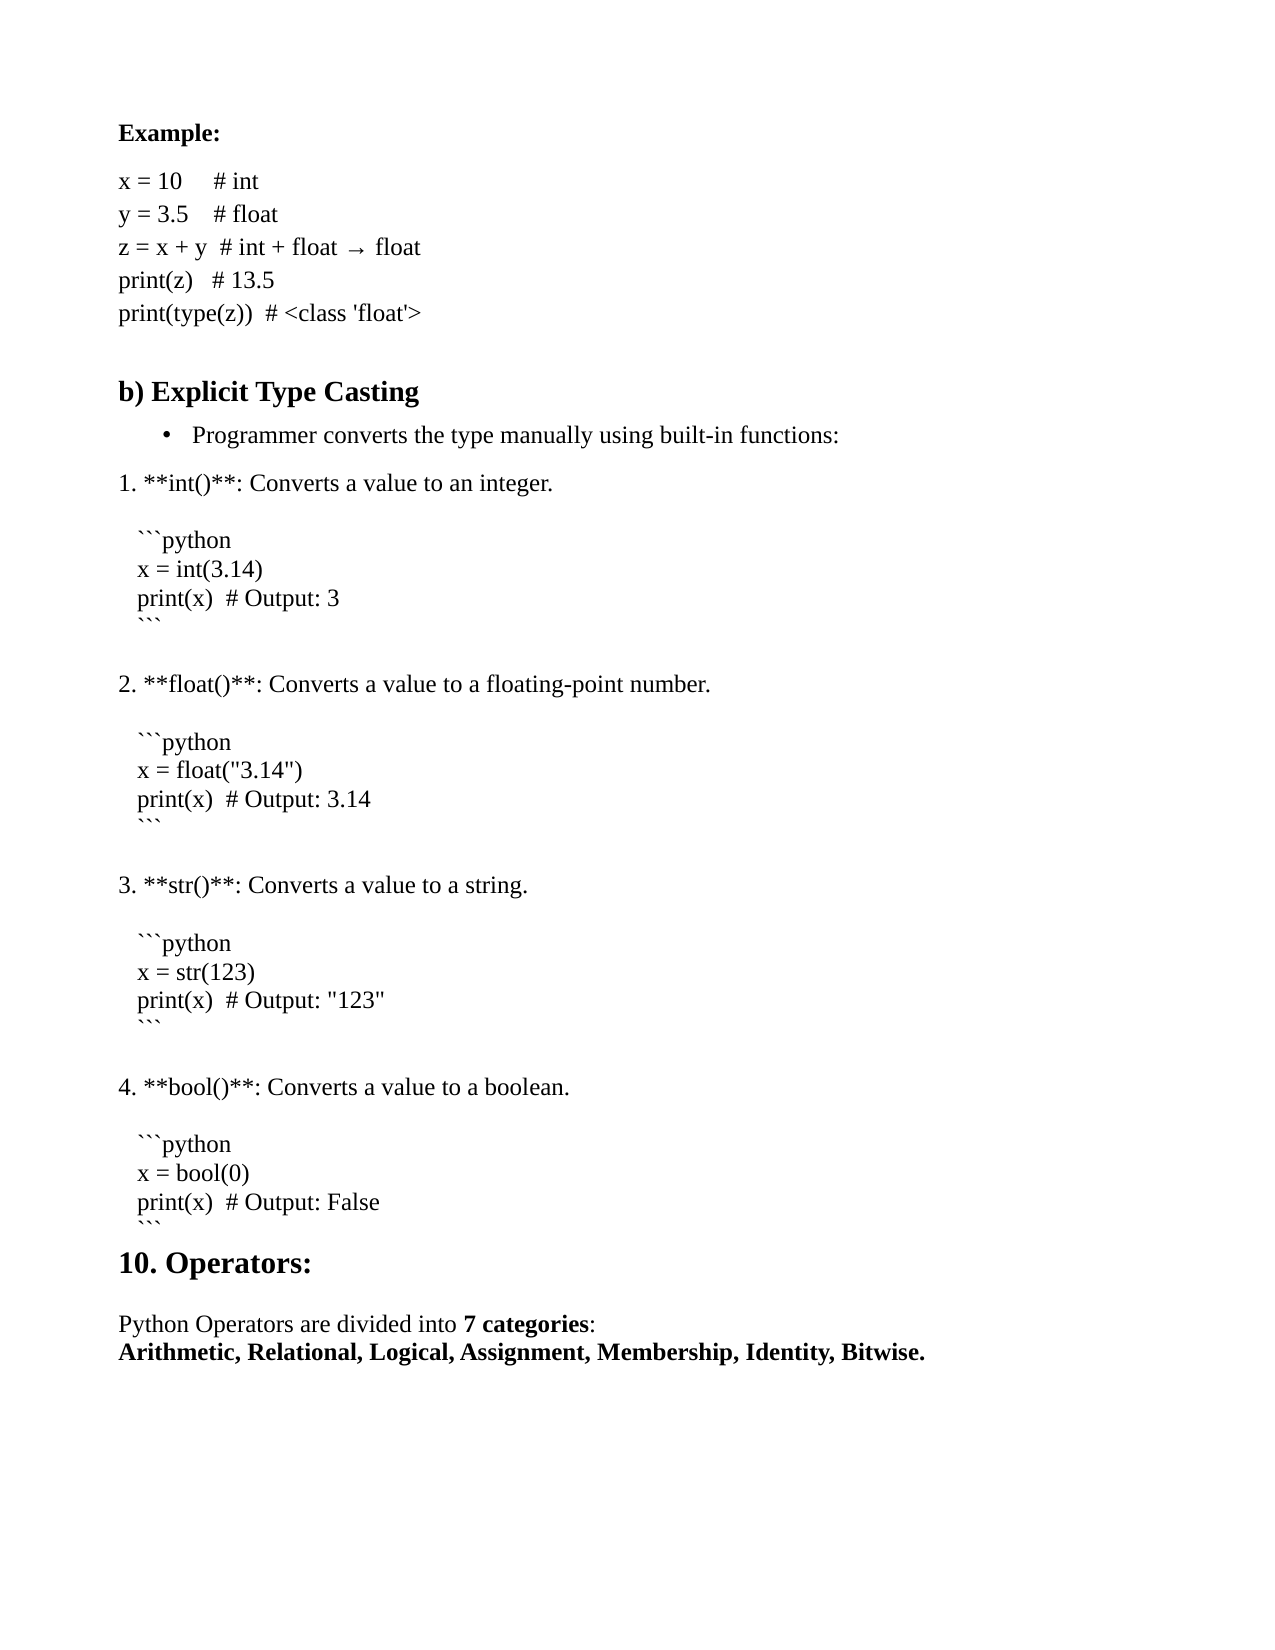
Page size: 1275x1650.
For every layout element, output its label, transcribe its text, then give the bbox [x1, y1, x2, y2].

subtitle b) Explicit Type Casting [118, 374, 1157, 408]
text x = bool(0) [118, 1158, 1157, 1187]
text ``` [118, 1215, 1157, 1244]
text x = int(3.14) [118, 554, 1157, 583]
text print(x) # Output: 3 [118, 583, 1157, 612]
text y = 3.5 # float [118, 199, 1157, 227]
text print(x) # Output: False [118, 1187, 1157, 1215]
text print(z) # 13.5 [118, 265, 1157, 293]
text 2. **float()**: Converts a value to a floating-point number. [118, 669, 1157, 698]
text ``` [118, 1014, 1157, 1043]
text ```python [118, 1129, 1157, 1158]
text 4. **bool()**: Converts a value to a boolean. [118, 1072, 1157, 1100]
text x = 10 # int [118, 166, 1157, 194]
text ```python [118, 928, 1157, 957]
text ```python [118, 727, 1157, 755]
text Python Operators are divided into 7 categories: Arithmetic, Relational, Logical, Assignment, Membership, Identity, Bitwise. [118, 1309, 1157, 1366]
text x = float("3.14") [118, 755, 1157, 784]
list Programmer converts the type manually using built-in functions: [162, 420, 1157, 449]
text x = str(123) [118, 957, 1157, 985]
text z = x + y # int + float → float [118, 232, 1157, 261]
text 1. **int()**: Converts a value to an integer. [118, 468, 1157, 497]
text 3. **str()**: Converts a value to a string. [118, 870, 1157, 899]
text ``` [118, 612, 1157, 640]
text print(x) # Output: 3.14 [118, 784, 1157, 813]
text 10. Operators: [118, 1244, 1157, 1280]
text print(type(z)) # <class 'float'> [118, 298, 1157, 327]
text print(x) # Output: "123" [118, 985, 1157, 1014]
text ```python [118, 525, 1157, 554]
text Example: [118, 118, 1157, 147]
text ``` [118, 813, 1157, 842]
